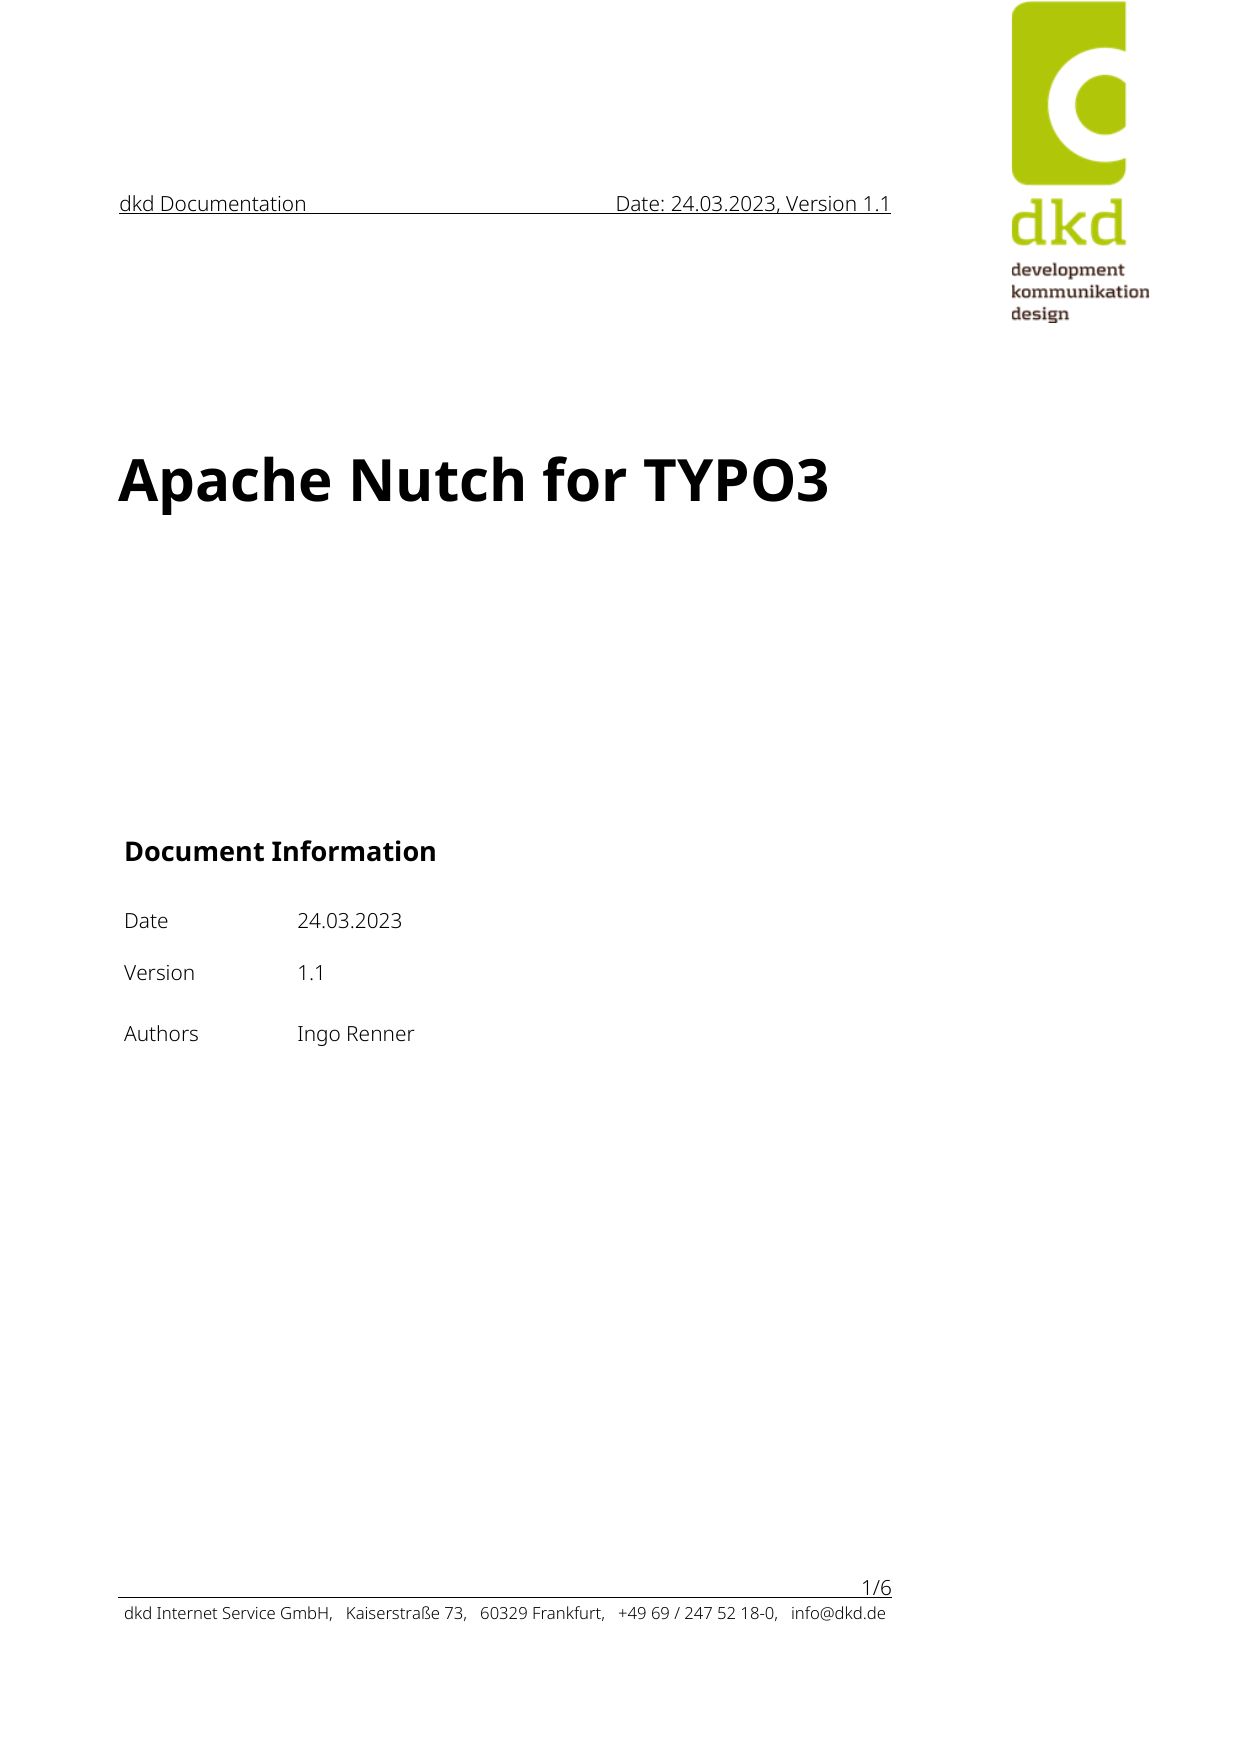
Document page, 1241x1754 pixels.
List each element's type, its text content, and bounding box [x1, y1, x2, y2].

table_header [118, 519, 291, 602]
table_cell 24.03.2023 [291, 888, 892, 940]
table_header [291, 519, 892, 602]
text Apache Nutch for TYPO3 [118, 439, 892, 518]
table_cell Date [118, 888, 291, 940]
table_cell 1.1 [291, 940, 892, 1001]
table_cell Version [118, 940, 291, 1001]
table_cell Document Information [118, 815, 892, 887]
table_cell [118, 602, 291, 814]
picture [1011, 1, 1150, 323]
table_cell [291, 602, 892, 814]
table_cell Authors [118, 1001, 291, 1494]
table_cell Ingo Renner [291, 1001, 892, 1494]
